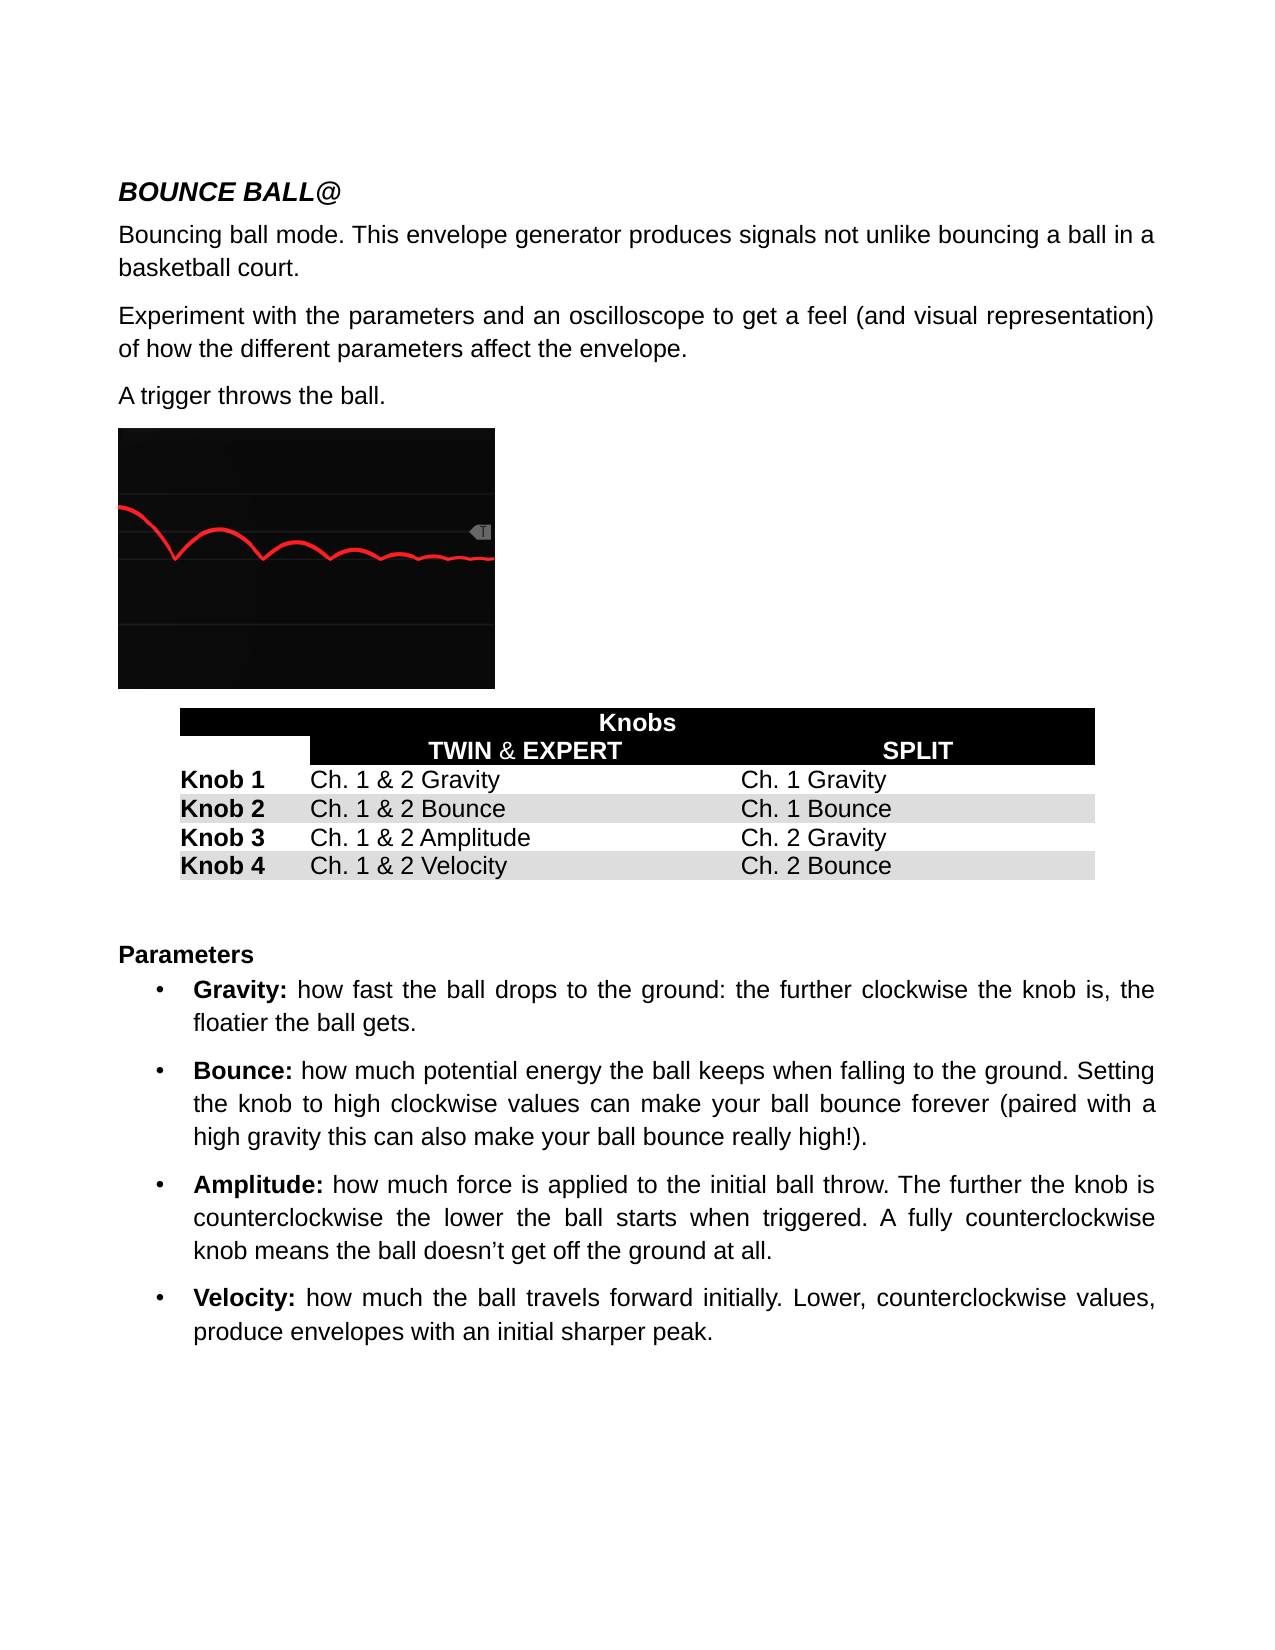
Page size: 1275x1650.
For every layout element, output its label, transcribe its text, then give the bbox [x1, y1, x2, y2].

list Velocity: how much the ball travels forward initially. Lower, counterclockwise values, produce envelopes with an initial sharper peak. [156, 1283, 1157, 1345]
table_cell Ch. 1 & 2 Amplitude [310, 823, 741, 851]
list Gravity: how fast the ball drops to the ground: the further clockwise the knob is, the floatier the ball gets. [156, 975, 1157, 1037]
picture [118, 428, 495, 689]
table_cell Ch. 2 Gravity [741, 823, 1095, 851]
list Bounce: how much potential energy the ball keeps when falling to the ground. Setting the knob to high clockwise values can make your ball bounce forever (paired with a high gravity this can also make your ball bounce really high!). [156, 1056, 1157, 1151]
table_cell Knob 3 [180, 823, 310, 851]
text A trigger throws the ball. [118, 381, 1157, 410]
list Amplitude: how much force is applied to the initial ball throw. The further the knob is counterclockwise the lower the ball starts when triggered. A fully counterclockwise knob means the ball doesn’t get off the ground at all. [156, 1170, 1157, 1264]
text Bouncing ball mode. This envelope generator produces signals not unlike bouncing a ball in a basketball court. [118, 220, 1157, 282]
subtitle Parameters [118, 940, 1157, 969]
text Experiment with the parameters and an oscilloscope to get a feel (and visual representation) of how the different parameters affect the envelope. [118, 301, 1157, 362]
subtitle BOUNCE BALL@ [118, 176, 1157, 208]
